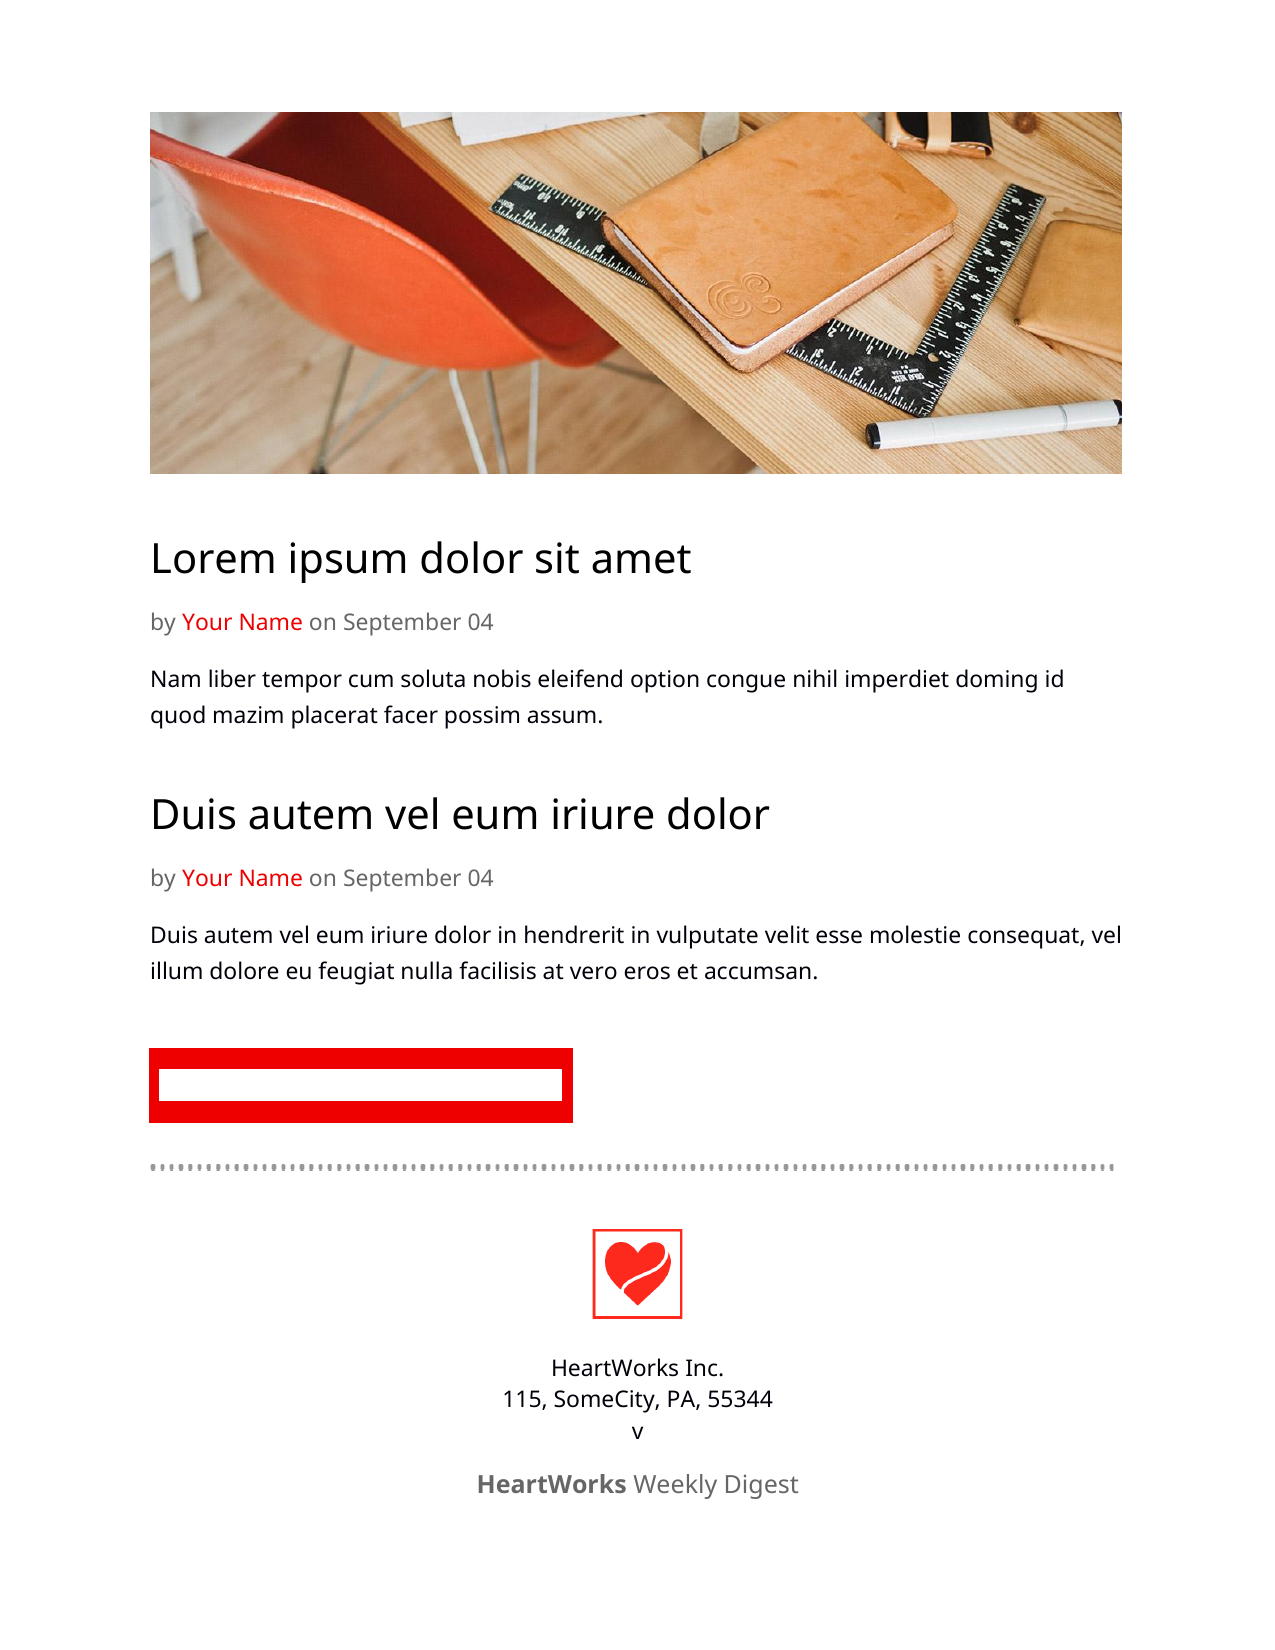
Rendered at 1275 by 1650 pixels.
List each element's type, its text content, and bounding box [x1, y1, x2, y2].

table_header READ MORE ON OUR WEBSITE [149, 1048, 573, 1123]
text 115, SomeCity, PA, 55344 [150, 1383, 1125, 1414]
title HeartWorks Weekly Digest [150, 1467, 1125, 1501]
text by Your Name on September 04 [150, 606, 1125, 637]
text Nam liber tempor cum soluta nobis eleifend option congue nihil imperdiet doming id quod mazim placerat facer possim assum. [150, 663, 1125, 730]
picture [150, 112, 1122, 474]
subtitle Lorem ipsum dolor sit amet [150, 528, 1125, 585]
picture [592, 1229, 683, 1319]
text HeartWorks Inc. [150, 1352, 1125, 1383]
text Duis autem vel eum iriure dolor in hendrerit in vulputate velit esse molestie consequat, vel illum dolore eu feugiat nulla facilisis at vero eros et accumsan. [150, 919, 1125, 986]
picture [150, 1164, 1114, 1171]
text by Your Name on September 04 [150, 862, 1125, 893]
text v [150, 1414, 1125, 1446]
subtitle Duis autem vel eum iriure dolor [150, 785, 1125, 841]
